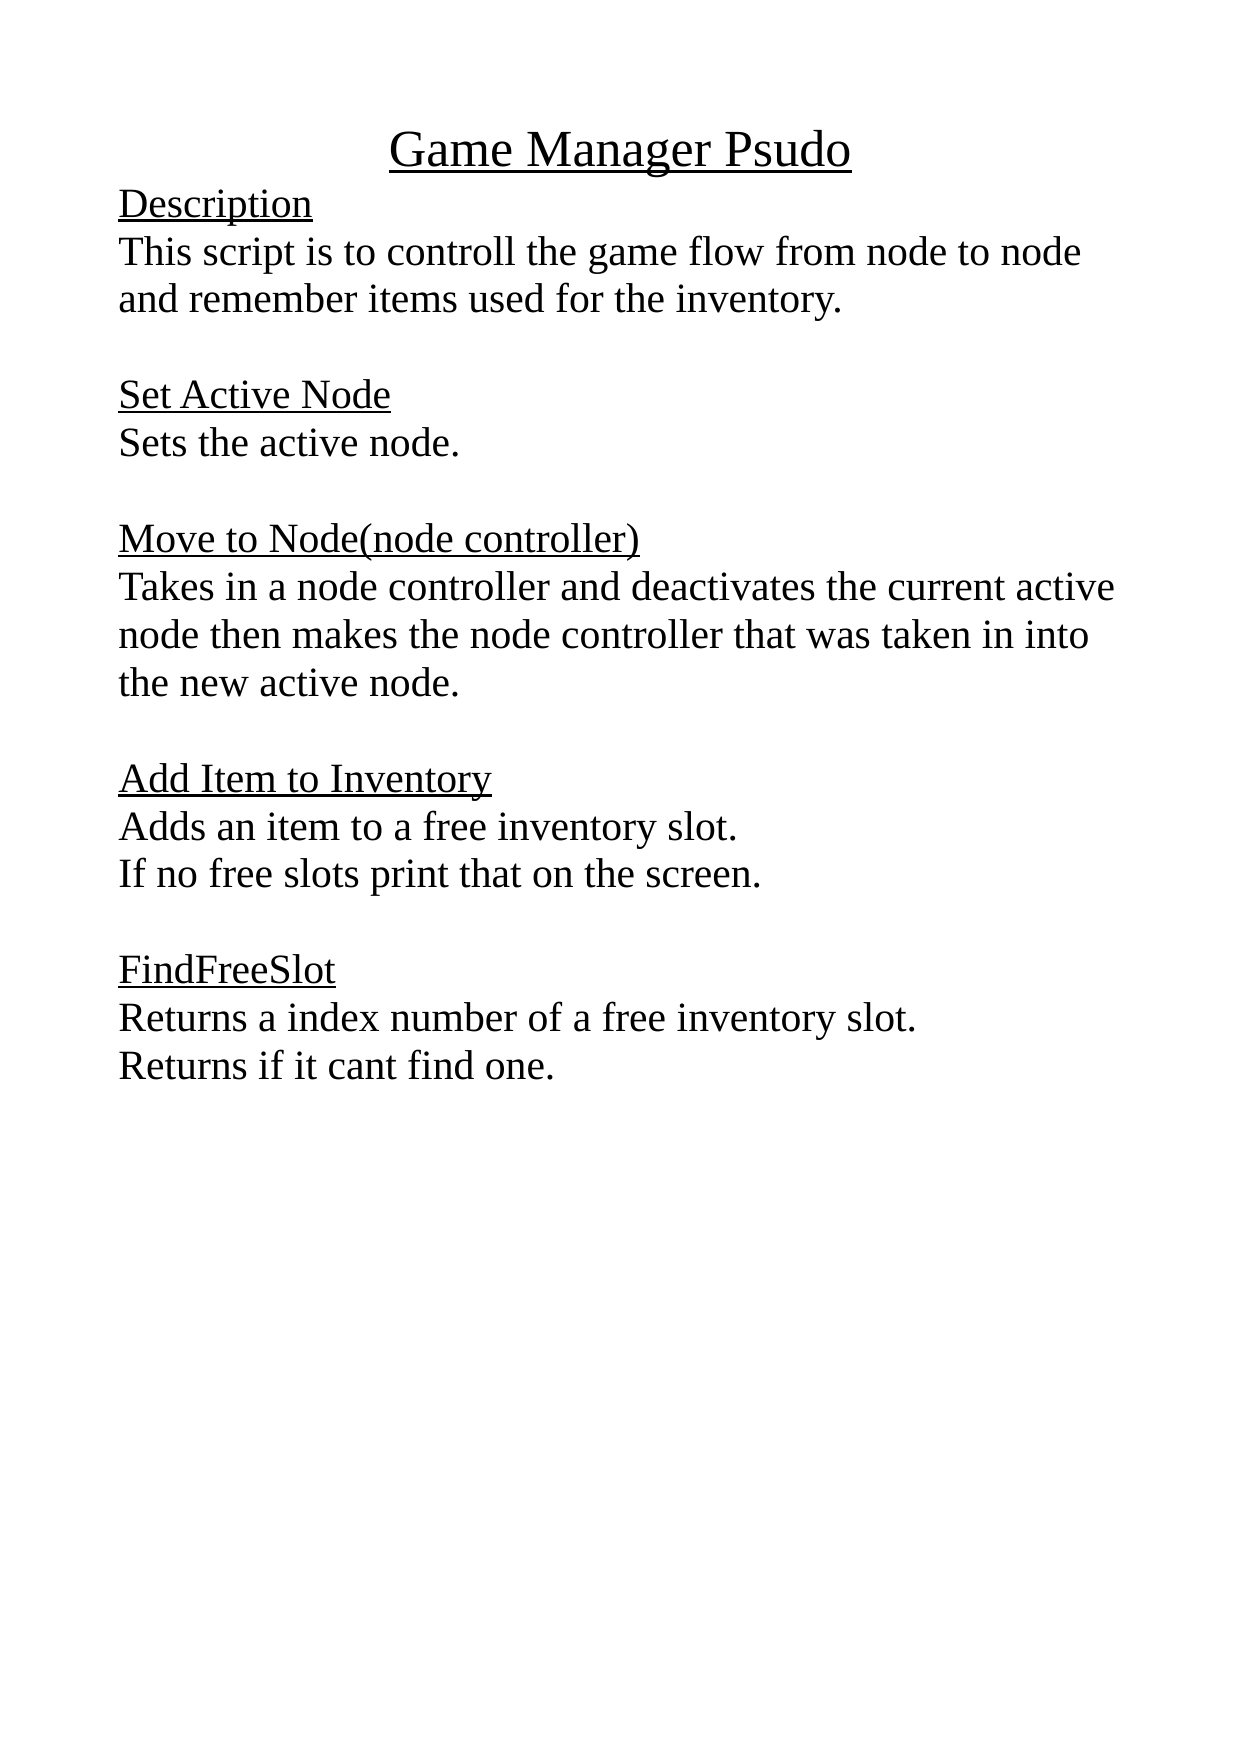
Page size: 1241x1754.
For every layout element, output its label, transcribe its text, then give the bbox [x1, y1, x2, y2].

text Adds an item to a free inventory slot. [118, 801, 1122, 849]
text Add Item to Inventory [118, 753, 1122, 801]
text Description [118, 178, 1122, 226]
text Returns a index number of a free inventory slot. [118, 993, 1122, 1041]
text This script is to controll the game flow from node to node and remember items used for the inventory. [118, 226, 1122, 322]
text Takes in a node controller and deactivates the current active node then makes the node controller that was taken in into the new active node. [118, 561, 1122, 705]
text FindFreeSlot [118, 945, 1122, 993]
text Move to Node(node controller) [118, 513, 1122, 561]
text Set Active Node [118, 370, 1122, 418]
text Sets the active node. [118, 418, 1122, 466]
text Game Manager Psudo [118, 118, 1122, 178]
text Returns if it cant find one. [118, 1041, 1122, 1088]
text If no free slots print that on the screen. [118, 849, 1122, 897]
